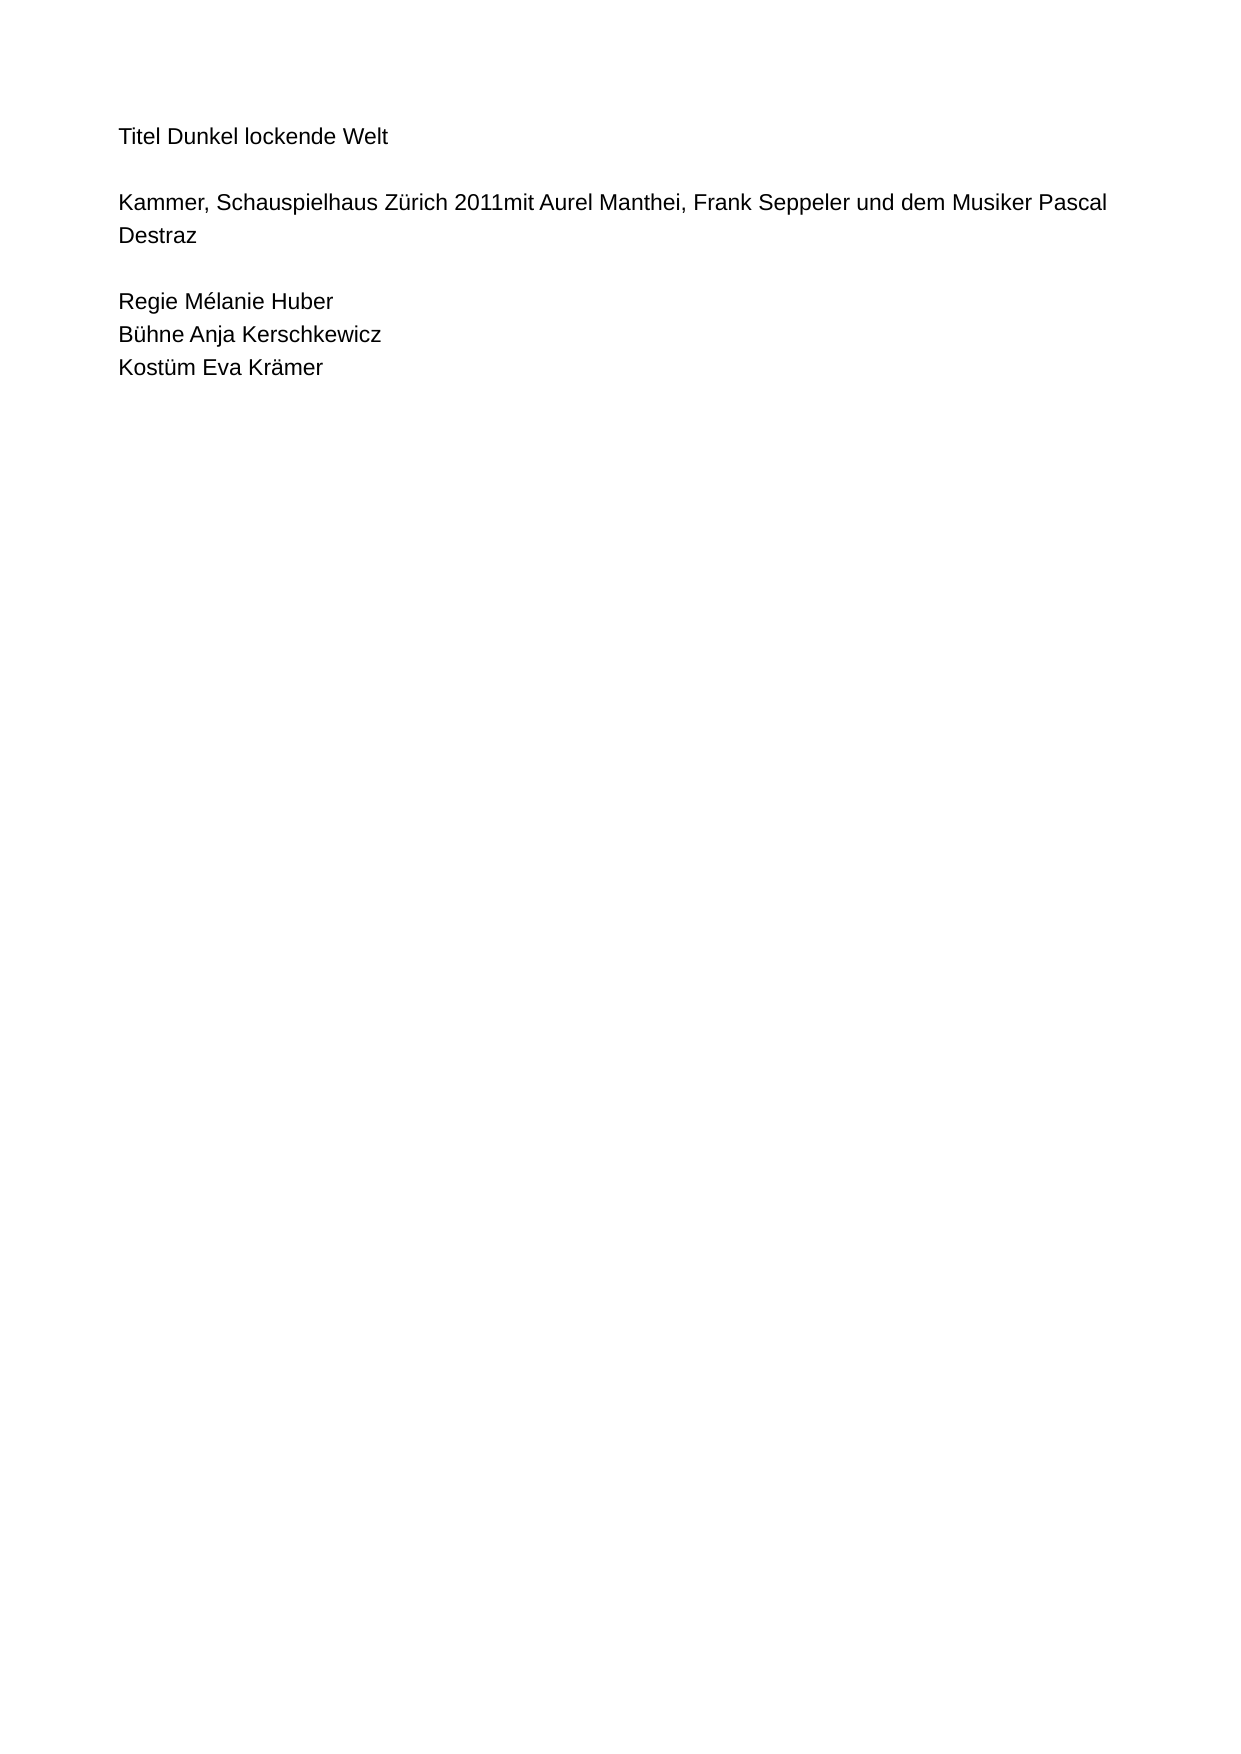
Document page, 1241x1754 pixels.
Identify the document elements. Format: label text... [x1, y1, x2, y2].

text Titel Dunkel lockende Welt [118, 118, 1122, 151]
text Regie Mélanie Huber [118, 283, 1122, 316]
text Kostüm Eva Krämer [118, 349, 1122, 382]
text Kammer, Schauspielhaus Zürich 2011 mit Aurel Manthei, Frank Seppeler und dem Musiker Pascal Destraz [118, 184, 1122, 250]
text Bühne Anja Kerschkewicz [118, 316, 1122, 349]
